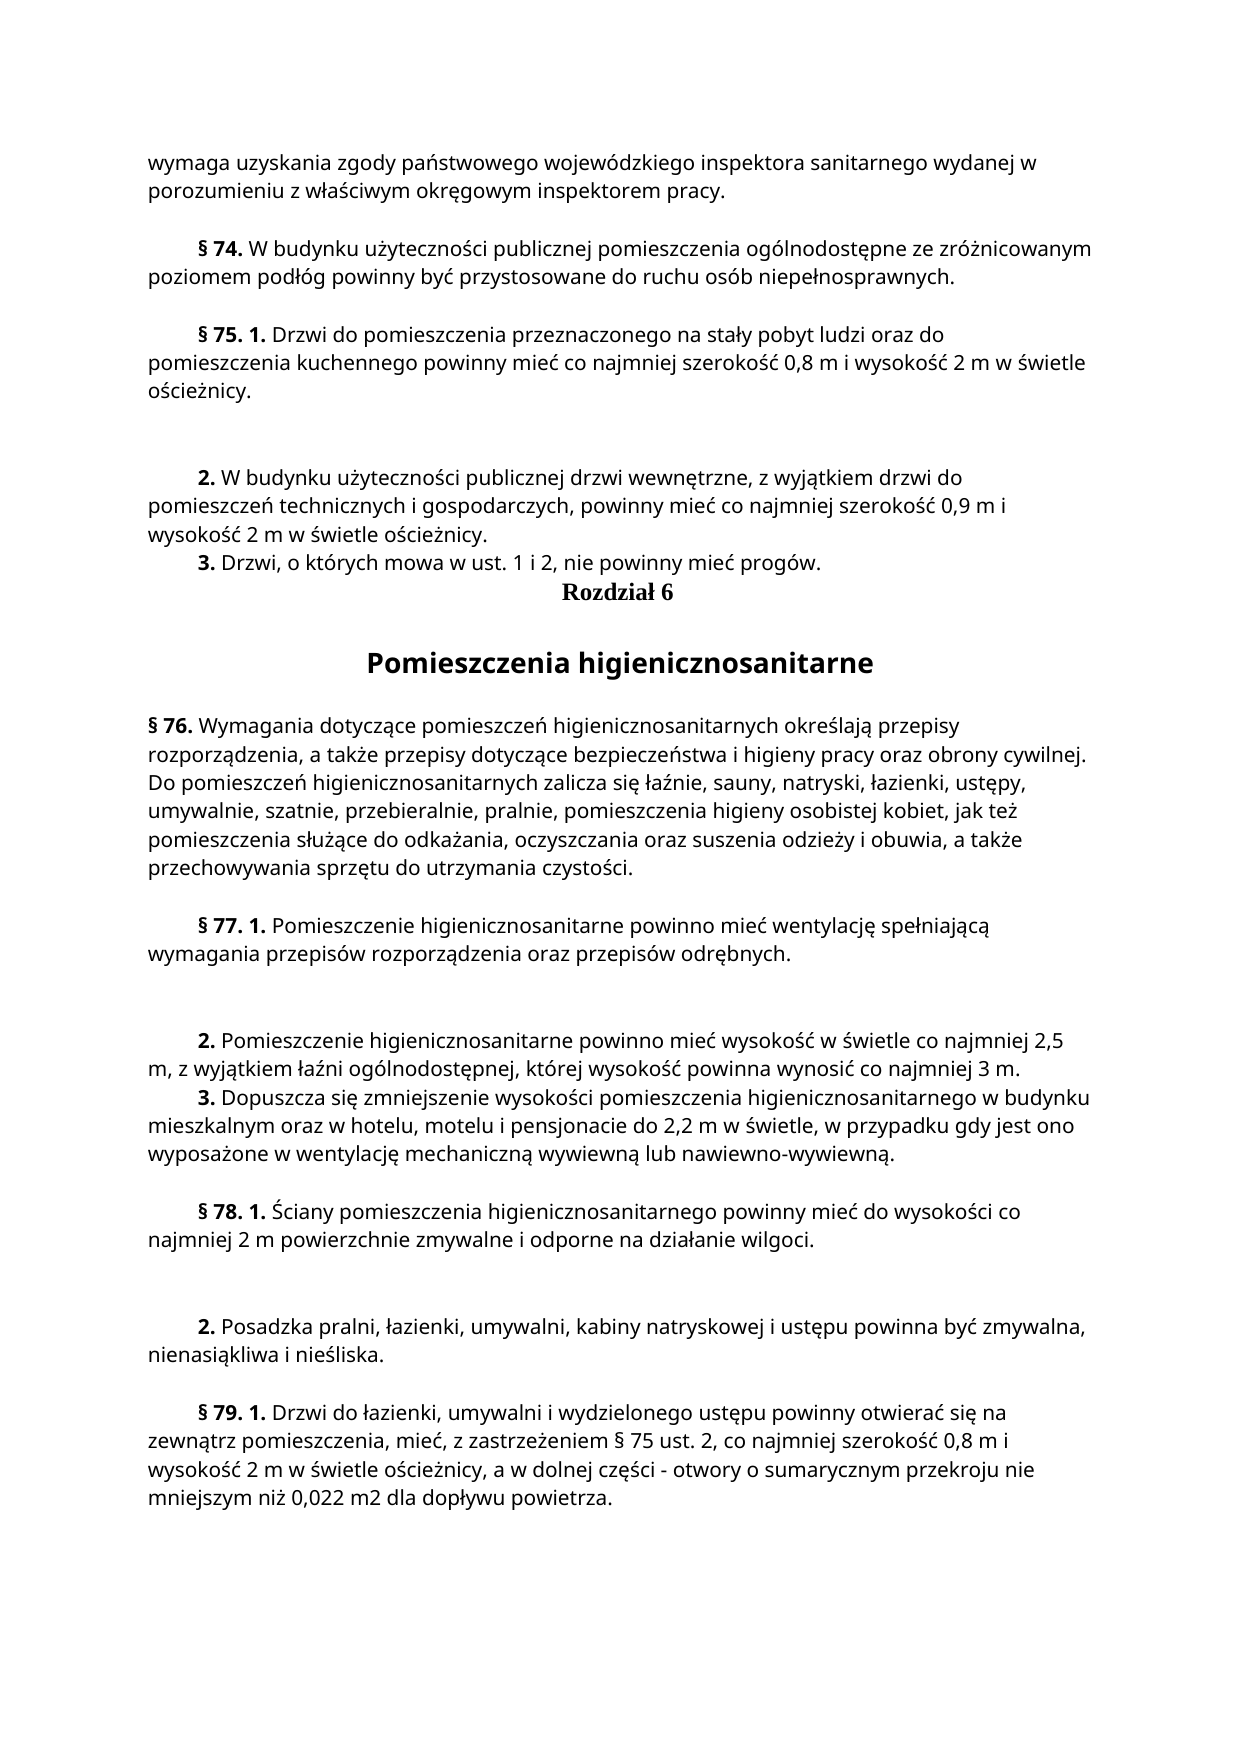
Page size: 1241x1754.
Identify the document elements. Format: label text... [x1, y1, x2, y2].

text 2. W budynku użyteczności publicznej drzwi wewnętrzne, z wyjątkiem drzwi do pomieszczeń technicznych i gospodarczych, powinny mieć co najmniej szerokość 0,9 m i wysokość 2 m w świetle ościeżnicy. [148, 463, 1093, 548]
text 3. Drzwi, o których mowa w ust. 1 i 2, nie powinny mieć progów. [148, 548, 1093, 577]
text 3. Dopuszcza się zmniejszenie wysokości pomieszczenia higienicznosanitarnego w budynku mieszkalnym oraz w hotelu, motelu i pensjonacie do 2,2 m w świetle, w przypadku gdy jest ono wyposażone w wentylację mechaniczną wywiewną lub nawiewno-wywiewną. [148, 1083, 1093, 1168]
text wymaga uzyskania zgody państwowego wojewódzkiego inspektora sanitarnego wydanej w porozumieniu z właściwym okręgowym inspektorem pracy. [148, 148, 1093, 204]
text § 79. 1. Drzwi do łazienki, umywalni i wydzielonego ustępu powinny otwierać się na zewnątrz pomieszczenia, mieć, z zastrzeżeniem § 75 ust. 2, co najmniej szerokość 0,8 m i wysokość 2 m w świetle ościeżnicy, a w dolnej części - otwory o sumarycznym przekroju nie mniejszym niż 0,022 m2 dla dopływu powietrza. [148, 1398, 1093, 1541]
text 2. Pomieszczenie higienicznosanitarne powinno mieć wysokość w świetle co najmniej 2,5 m, z wyjątkiem łaźni ogólnodostępnej, której wysokość powinna wynosić co najmniej 3 m. [148, 1026, 1093, 1083]
text Pomieszczenia higienicznosanitarne [148, 605, 1093, 682]
text § 75. 1. Drzwi do pomieszczenia przeznaczonego na stały pobyt ludzi oraz do pomieszczenia kuchennego powinny mieć co najmniej szerokość 0,8 m i wysokość 2 m w świetle ościeżnicy. [148, 320, 1093, 434]
text § 76. Wymagania dotyczące pomieszczeń higienicznosanitarnych określają przepisy rozporządzenia, a także przepisy dotyczące bezpieczeństwa i higieny pracy oraz obrony cywilnej. Do pomieszczeń higienicznosanitarnych zalicza się łaźnie, sauny, natryski, łazienki, ustępy, umywalnie, szatnie, przebieralnie, pralnie, pomieszczenia higieny osobistej kobiet, jak też pomieszczenia służące do odkażania, oczyszczania oraz suszenia odzieży i obuwia, a także przechowywania sprzętu do utrzymania czystości. [148, 711, 1093, 882]
text § 77. 1. Pomieszczenie higienicznosanitarne powinno mieć wentylację spełniającą wymagania przepisów rozporządzenia oraz przepisów odrębnych. [148, 911, 1093, 997]
text § 74. W budynku użyteczności publicznej pomieszczenia ogólnodostępne ze zróżnicowanym poziomem podłóg powinny być przystosowane do ruchu osób niepełnosprawnych. [148, 234, 1093, 291]
text § 78. 1. Ściany pomieszczenia higienicznosanitarnego powinny mieć do wysokości co najmniej 2 m powierzchnie zmywalne i odporne na działanie wilgoci. [148, 1197, 1093, 1283]
text Rozdział 6 [148, 577, 1093, 605]
text 2. Posadzka pralni, łazienki, umywalni, kabiny natryskowej i ustępu powinna być zmywalna, nienasiąkliwa i nieśliska. [148, 1312, 1093, 1369]
